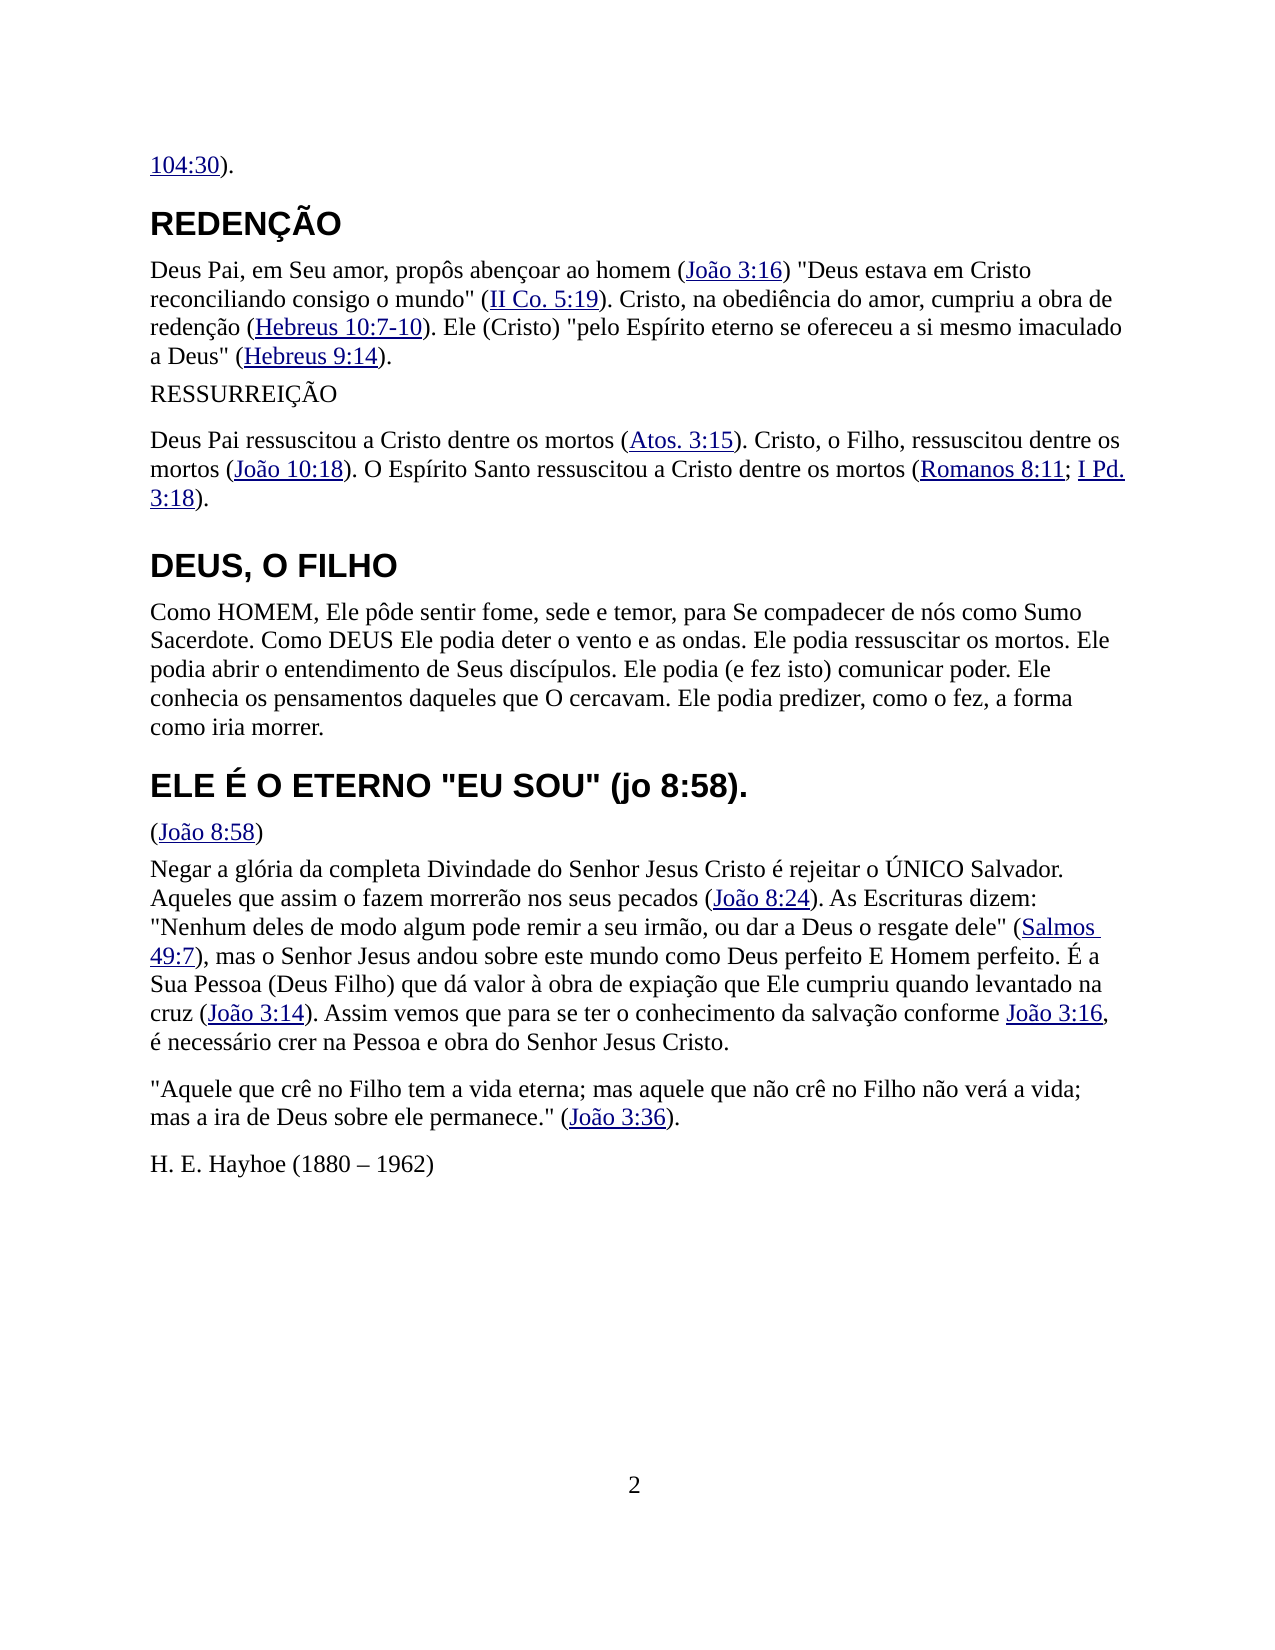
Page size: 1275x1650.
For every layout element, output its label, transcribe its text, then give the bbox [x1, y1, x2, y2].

text Deus Pai ressuscitou a Cristo dentre os mortos (Atos. 3:15). Cristo, o Filho, ressuscitou dentre os mortos (João 10:18). O Espírito Santo ressuscitou a Cristo dentre os mortos (Romanos 8:11; I Pd. 3:18). [150, 426, 1125, 512]
text Como HOMEM, Ele pôde sentir fome, sede e temor, para Se compadecer de nós como Sumo Sacerdote. Como DEUS Ele podia deter o vento e as ondas. Ele podia ressuscitar os mortos. Ele podia abrir o entendimento de Seus discípulos. Ele podia (e fez isto) comunicar poder. Ele conhecia os pensamentos daqueles que O cercavam. Ele podia predizer, como o fez, a forma como iria morrer. [150, 597, 1125, 741]
subtitle DEUS, O FILHO [150, 546, 1125, 584]
text RESSURREIÇÃO [150, 379, 1125, 408]
text 104:30). [150, 150, 1125, 179]
text (João 8:58) [150, 817, 1125, 846]
subtitle REDENÇÃO [150, 204, 1125, 242]
text Deus Pai, em Seu amor, propôs abençoar ao homem (João 3:16) "Deus estava em Cristo reconciliando consigo o mundo" (II Co. 5:19). Cristo, na obediência do amor, cumpriu a obra de redenção (Hebreus 10:7-10). Ele (Cristo) "pelo Espírito eterno se ofereceu a si mesmo imaculado a Deus" (Hebreus 9:14). [150, 255, 1125, 370]
text Negar a glória da completa Divindade do Senhor Jesus Cristo é rejeitar o ÚNICO Salvador. Aqueles que assim o fazem morrerão nos seus pecados (João 8:24). As Escrituras dizem: "Nenhum deles de modo algum pode remir a seu irmão, ou dar a Deus o resgate dele" (Salmos 49:7), mas o Senhor Jesus andou sobre este mundo como Deus perfeito E Homem perfeito. É a Sua Pessoa (Deus Filho) que dá valor à obra de expiação que Ele cumpriu quando levantado na cruz (João 3:14). Assim vemos que para se ter o conhecimento da salvação conforme João 3:16, é necessário crer na Pessoa e obra do Senhor Jesus Cristo. [150, 854, 1125, 1056]
subtitle ELE É O ETERNO "EU SOU" (jo 8:58). [150, 766, 1125, 804]
text "Aquele que crê no Filho tem a vida eterna; mas aquele que não crê no Filho não verá a vida; mas a ira de Deus sobre ele permanece." (João 3:36). [150, 1074, 1125, 1131]
text H. E. Hayhoe (1880 – 1962) [150, 1149, 1125, 1178]
